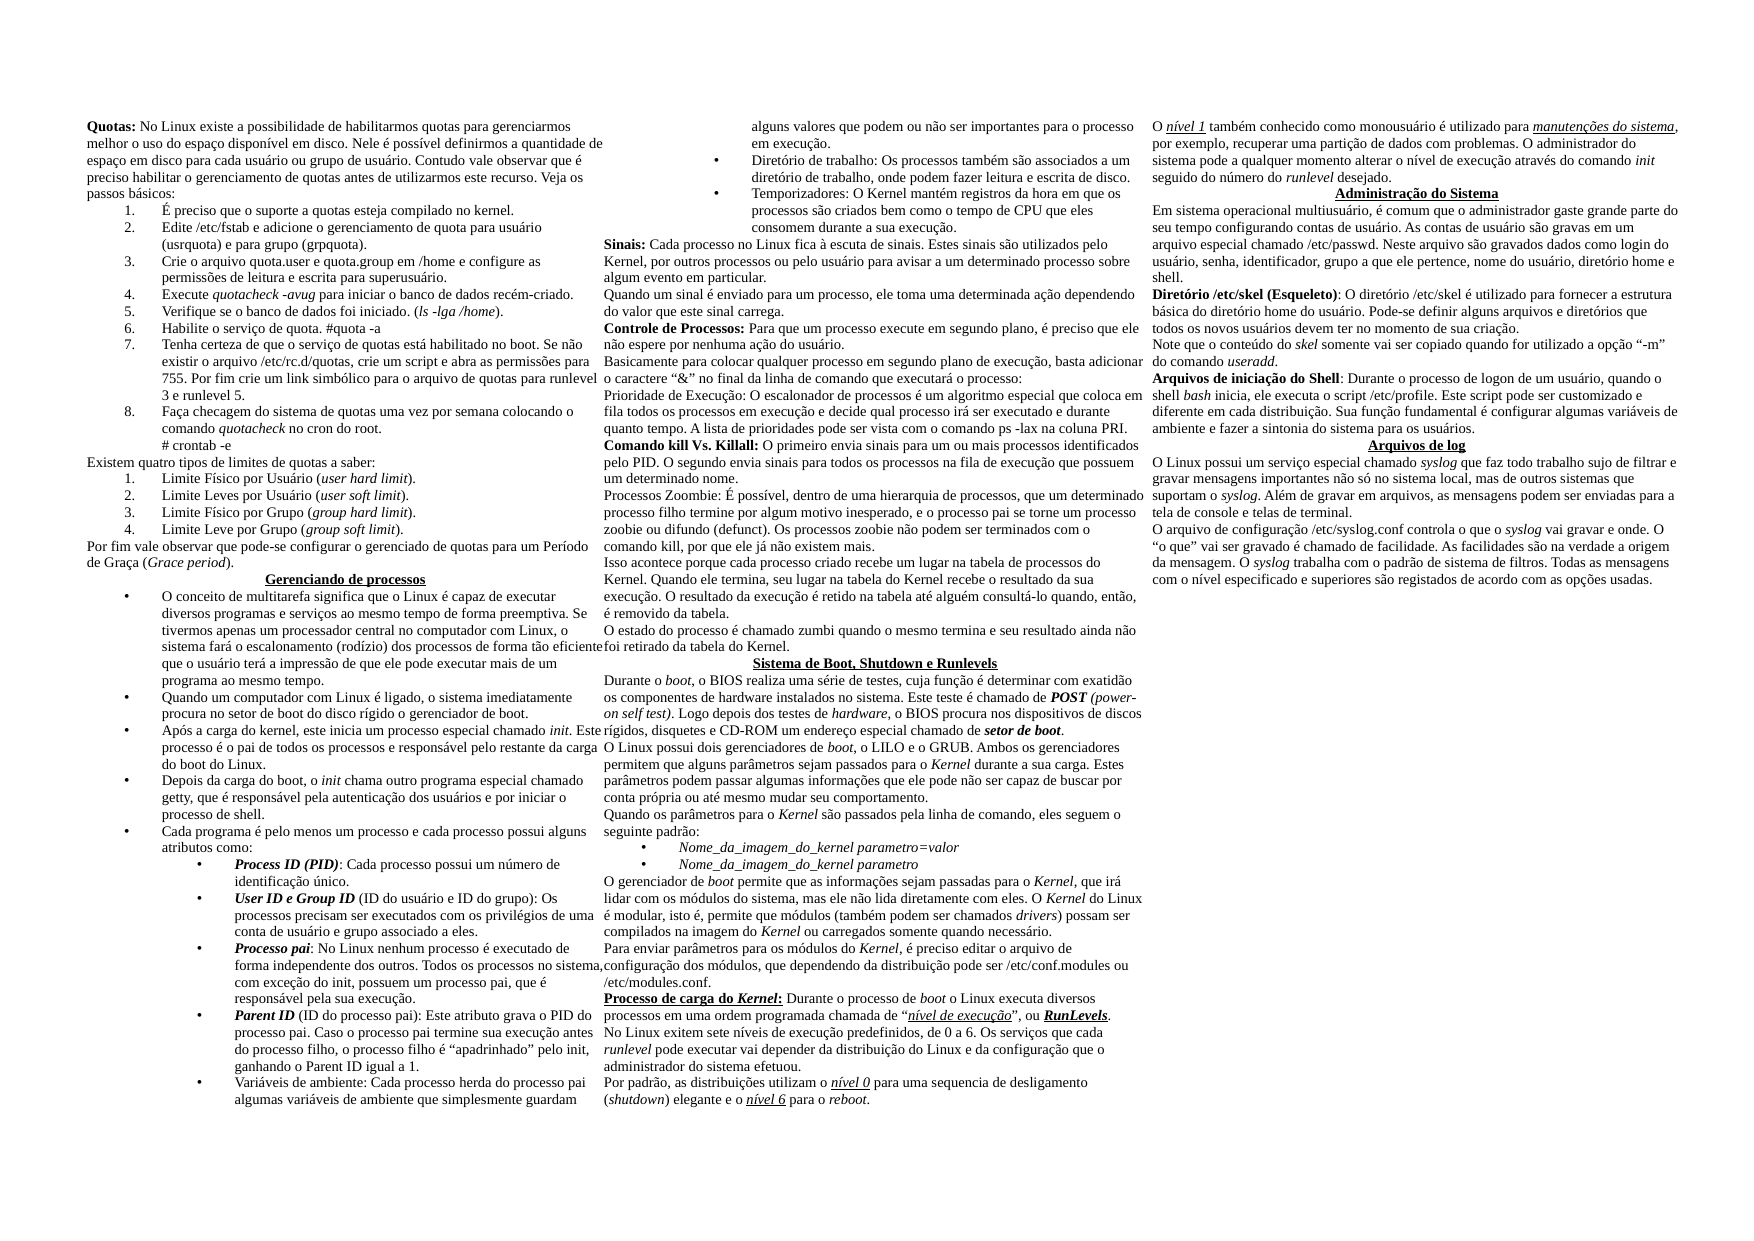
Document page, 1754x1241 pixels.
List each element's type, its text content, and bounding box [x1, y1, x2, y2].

list # crontab -e [124, 437, 604, 453]
list Edite /etc/fstab e adicione o gerenciamento de quota para usuário (usrquota) e para grupo (grpquota). [124, 219, 604, 252]
text Basicamente para colocar qualquer processo em segundo plano de execução, basta adicionar o caractere “&” no final da linha de comando que executará o processo: [604, 353, 1146, 386]
list Crie o arquivo quota.user e quota.group em /home e configure as permissões de leitura e escrita para superusuário. [124, 252, 604, 286]
text Controle de Processos: Para que um processo execute em segundo plano, é preciso que ele não espere por nenhuma ação do usuário. [604, 319, 1146, 353]
list Limite Físico por Grupo (group hard limit). [124, 504, 604, 521]
text O gerenciador de boot permite que as informações sejam passadas para o Kernel, que irá lidar com os módulos do sistema, mas ele não lida diretamente com eles. O Kernel do Linux é modular, isto é, permite que módulos (também podem ser chamados drivers) possam ser compilados na imagem do Kernel ou carregados somente quando necessário. [604, 873, 1146, 940]
text O arquivo de configuração /etc/syslog.conf controla o que o syslog vai gravar e onde. O “o que” vai ser gravado é chamado de facilidade. As facilidades são na verdade a origem da mensagem. O syslog trabalha com o padrão de sistema de filtros. Todas as mensagens com o nível especificado e superiores são registados de acordo com as opções usadas. [1152, 521, 1681, 588]
text O Linux possui dois gerenciadores de boot, o LILO e o GRUB. Ambos os gerenciadores permitem que alguns parâmetros sejam passados para o Kernel durante a sua carga. Estes parâmetros podem passar algumas informações que ele pode não ser capaz de buscar por conta própria ou até mesmo mudar seu comportamento. [604, 739, 1146, 806]
text Para enviar parâmetros para os módulos do Kernel, é preciso editar o arquivo de configuração dos módulos, que dependendo da distribuição pode ser /etc/conf.modules ou /etc/modules.conf. [604, 940, 1146, 990]
list Execute quotacheck -avug para iniciar o banco de dados recém-criado. [124, 286, 604, 303]
list Limite Leve por Grupo (group soft limit). [124, 521, 604, 537]
list Limite Leves por Usuário (user soft limit). [124, 487, 604, 504]
list Tenha certeza de que o serviço de quotas está habilitado no boot. Se não existir o arquivo /etc/rc.d/quotas, crie um script e abra as permissões para 755. Por fim crie um link simbólico para o arquivo de quotas para runlevel 3 e runlevel 5. [124, 336, 604, 403]
text Quando os parâmetros para o Kernel são passados pela linha de comando, eles seguem o seguinte padrão: [604, 806, 1146, 839]
text Isso acontece porque cada processo criado recebe um lugar na tabela de processos do Kernel. Quando ele termina, seu lugar na tabela do Kernel recebe o resultado da sua execução. O resultado da execução é retido na tabela até alguém consultá-lo quando, então, é removido da tabela. [604, 554, 1146, 621]
list Nome_da_imagem_do_kernel parametro=valor [641, 839, 1146, 856]
text Durante o boot, o BIOS realiza uma série de testes, cuja função é determinar com exatidão os componentes de hardware instalados no sistema. Este teste é chamado de POST (power-on self test). Logo depois dos testes de hardware, o BIOS procura nos dispositivos de discos rígidos, disquetes e CD-ROM um endereço especial chamado de setor de boot. [604, 672, 1146, 739]
text O estado do processo é chamado zumbi quando o mesmo termina e seu resultado ainda não foi retirado da tabela do Kernel. [604, 621, 1146, 655]
text Sinais: Cada processo no Linux fica à escuta de sinais. Estes sinais são utilizados pelo Kernel, por outros processos ou pelo usuário para avisar a um determinado processo sobre algum evento em particular. [604, 236, 1146, 286]
list Nome_da_imagem_do_kernel parametro [641, 856, 1146, 873]
text Prioridade de Execução: O escalonador de processos é um algoritmo especial que coloca em fila todos os processos em execução e decide qual processo irá ser executado e durante quanto tempo. A lista de prioridades pode ser vista com o comando ps -lax na coluna PRI. [604, 386, 1146, 437]
list User ID e Group ID (ID do usuário e ID do grupo): Os processos precisam ser executados com os privilégios de uma conta de usuário e grupo associado a eles. [197, 889, 604, 940]
text No Linux exitem sete níveis de execução predefinidos, de 0 a 6. Os serviços que cada runlevel pode executar vai depender da distribuição do Linux e da configuração que o administrador do sistema efetuou. [604, 1024, 1146, 1074]
text O nível 1 também conhecido como monousuário é utilizado para manutenções do sistema, por exemplo, recuperar uma partição de dados com problemas. O administrador do sistema pode a qualquer momento alterar o nível de execução através do comando init seguido do número do runlevel desejado. [1152, 118, 1681, 185]
list Parent ID (ID do processo pai): Este atributo grava o PID do processo pai. Caso o processo pai termine sua execução antes do processo filho, o processo filho é “apadrinhado” pelo init, ganhando o Parent ID igual a 1. [197, 1007, 604, 1074]
text Existem quatro tipos de limites de quotas a saber: [87, 453, 604, 470]
list Verifique se o banco de dados foi iniciado. (ls -lga /home). [124, 303, 604, 319]
list Habilite o serviço de quota. #quota -a [124, 319, 604, 336]
list Process ID (PID): Cada processo possui um número de identificação único. [197, 856, 604, 889]
list Processo pai: No Linux nenhum processo é executado de forma independente dos outros. Todos os processos no sistema, com exceção do init, possuem um processo pai, que é responsável pela sua execução. [197, 940, 604, 1007]
text Por fim vale observar que pode-se configurar o gerenciado de quotas para um Período de Graça (Grace period). [87, 537, 604, 571]
list Limite Físico por Usuário (user hard limit). [124, 470, 604, 487]
list Faça checagem do sistema de quotas uma vez por semana colocando o comando quotacheck no cron do root. [124, 403, 604, 437]
text Quando um sinal é enviado para um processo, ele toma uma determinada ação dependendo do valor que este sinal carrega. [604, 286, 1146, 319]
text Comando kill Vs. Killall: O primeiro envia sinais para um ou mais processos identificados pelo PID. O segundo envia sinais para todos os processos na fila de execução que possuem um determinado nome. [604, 437, 1146, 487]
list O conceito de multitarefa significa que o Linux é capaz de executar diversos programas e serviços ao mesmo tempo de forma preemptiva. Se tivermos apenas um processador central no computador com Linux, o sistema fará o escalonamento (rodízio) dos processos de forma tão eficiente que o usuário terá a impressão de que ele pode executar mais de um programa ao mesmo tempo. [124, 588, 604, 688]
list alguns valores que podem ou não ser importantes para o processo em execução. [714, 118, 1146, 152]
list Após a carga do kernel, este inicia um processo especial chamado init. Este processo é o pai de todos os processos e responsável pelo restante da carga do boot do Linux. [124, 722, 604, 772]
text Arquivos de log [1152, 437, 1681, 453]
text Processo de carga do Kernel: Durante o processo de boot o Linux executa diversos processos em uma ordem programada chamada de “nível de execução”, ou RunLevels. [604, 990, 1146, 1024]
text Quotas: No Linux existe a possibilidade de habilitarmos quotas para gerenciarmos melhor o uso do espaço disponível em disco. Nele é possível definirmos a quantidade de espaço em disco para cada usuário ou grupo de usuário. Contudo vale observar que é preciso habilitar o gerenciamento de quotas antes de utilizarmos este recurso. Veja os passos básicos: [87, 118, 604, 202]
text Administração do Sistema [1152, 185, 1681, 202]
text Arquivos de iniciação do Shell: Durante o processo de logon de um usuário, quando o shell bash inicia, ele executa o script /etc/profile. Este script pode ser customizado e diferente em cada distribuição. Sua função fundamental é configurar algumas variáveis de ambiente e fazer a sintonia do sistema para os usuários. [1152, 370, 1681, 437]
text Processos Zoombie: É possível, dentro de uma hierarquia de processos, que um determinado processo filho termine por algum motivo inesperado, e o processo pai se torne um processo zoobie ou difundo (defunct). Os processos zoobie não podem ser terminados com o comando kill, por que ele já não existem mais. [604, 487, 1146, 554]
list Temporizadores: O Kernel mantém registros da hora em que os processos são criados bem como o tempo de CPU que eles consomem durante a sua execução. [714, 185, 1146, 236]
list É preciso que o suporte a quotas esteja compilado no kernel. [124, 202, 604, 219]
list Diretório de trabalho: Os processos também são associados a um diretório de trabalho, onde podem fazer leitura e escrita de disco. [714, 152, 1146, 185]
text Gerenciando de processos [87, 571, 604, 588]
list Depois da carga do boot, o init chama outro programa especial chamado getty, que é responsável pela autenticação dos usuários e por iniciar o processo de shell. [124, 772, 604, 822]
text Diretório /etc/skel (Esqueleto): O diretório /etc/skel é utilizado para fornecer a estrutura básica do diretório home do usuário. Pode-se definir alguns arquivos e diretórios que todos os novos usuários devem ter no momento de sua criação. [1152, 286, 1681, 336]
text Em sistema operacional multiusuário, é comum que o administrador gaste grande parte do seu tempo configurando contas de usuário. As contas de usuário são gravas em um arquivo especial chamado /etc/passwd. Neste arquivo são gravados dados como login do usuário, senha, identificador, grupo a que ele pertence, nome do usuário, diretório home e shell. [1152, 202, 1681, 286]
text Sistema de Boot, Shutdown e Runlevels [604, 655, 1146, 672]
text O Linux possui um serviço especial chamado syslog que faz todo trabalho sujo de filtrar e gravar mensagens importantes não só no sistema local, mas de outros sistemas que suportam o syslog. Além de gravar em arquivos, as mensagens podem ser enviadas para a tela de console e telas de terminal. [1152, 453, 1681, 521]
text Por padrão, as distribuições utilizam o nível 0 para uma sequencia de desligamento (shutdown) elegante e o nível 6 para o reboot. [604, 1074, 1146, 1108]
list Quando um computador com Linux é ligado, o sistema imediatamente procura no setor de boot do disco rígido o gerenciador de boot. [124, 688, 604, 722]
list Variáveis de ambiente: Cada processo herda do processo pai algumas variáveis de ambiente que simplesmente guardam [197, 1074, 604, 1108]
text Note que o conteúdo do skel somente vai ser copiado quando for utilizado a opção “-m” do comando useradd. [1152, 336, 1681, 370]
list Cada programa é pelo menos um processo e cada processo possui alguns atributos como: [124, 822, 604, 856]
